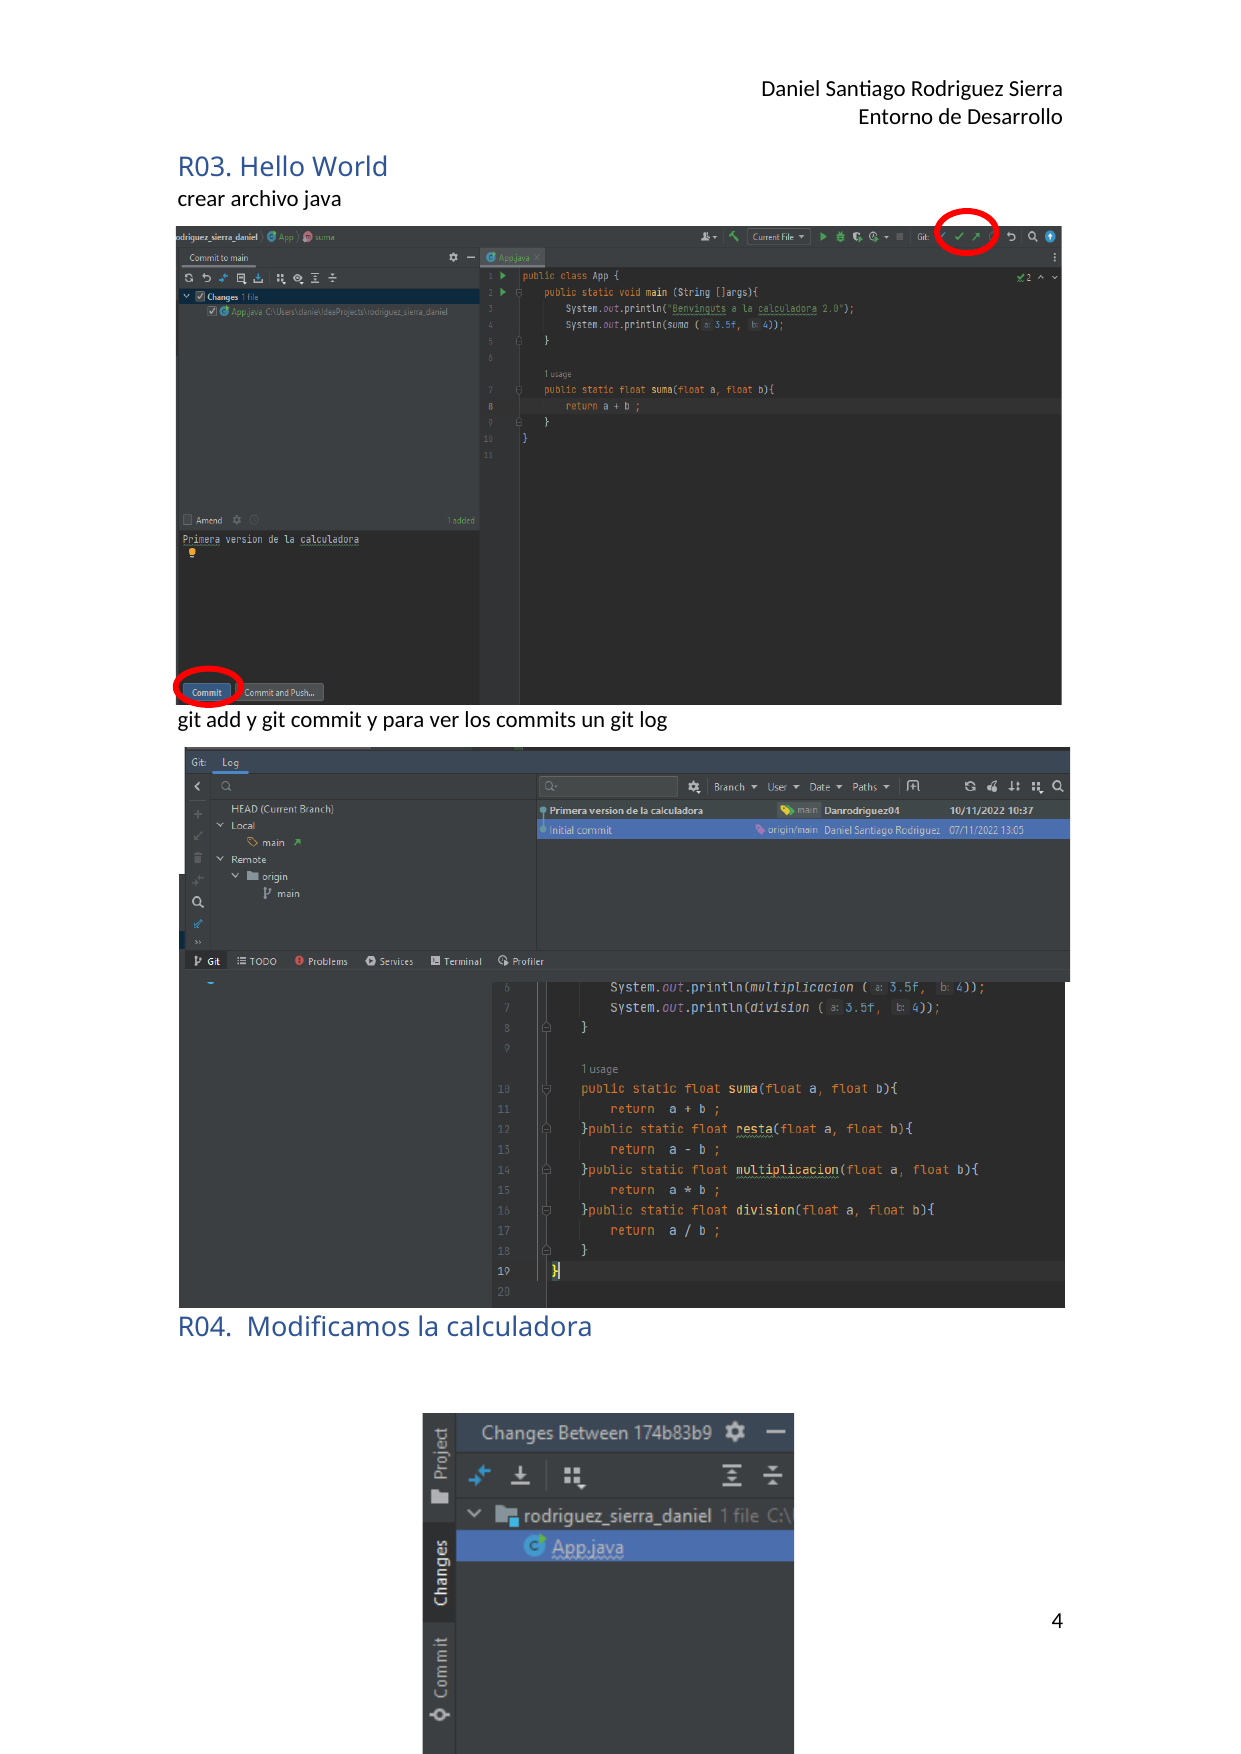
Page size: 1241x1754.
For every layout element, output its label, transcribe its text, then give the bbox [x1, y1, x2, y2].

text git add y git commit y para ver los commits un git log [177, 231, 1063, 733]
text crear archivo java [177, 184, 1063, 212]
subtitle R04. Modificamos la calculadora [177, 802, 1063, 1345]
subtitle R03. Hello World [177, 148, 1063, 184]
